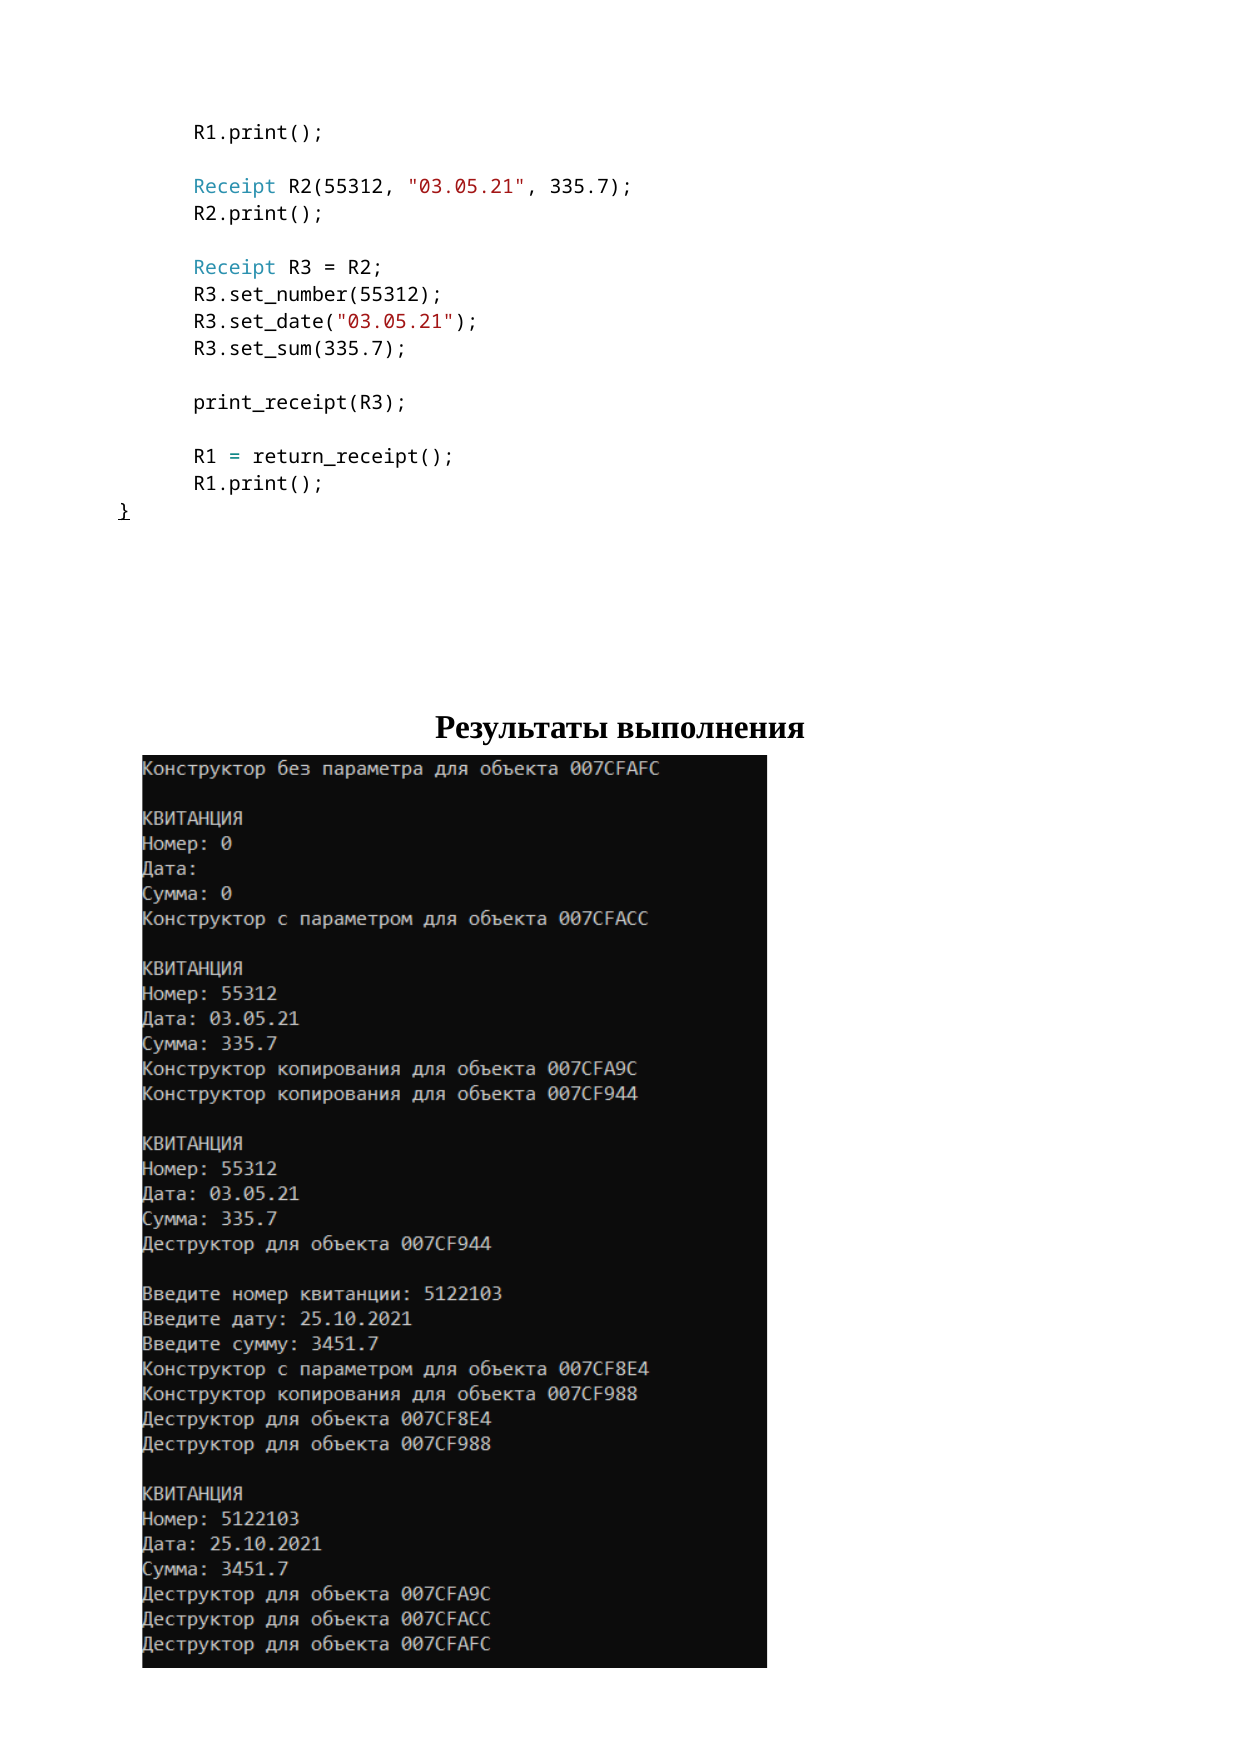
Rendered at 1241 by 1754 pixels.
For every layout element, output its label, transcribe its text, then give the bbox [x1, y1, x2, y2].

text R1.print(); [118, 469, 1122, 496]
text R3.set_sum(335.7); [118, 334, 1122, 361]
text R1 = return_receipt(); [118, 442, 1122, 469]
text print_receipt(R3); [118, 388, 1122, 415]
text Результаты выполнения [118, 707, 1122, 746]
text R3.set_number(55312); [118, 280, 1122, 307]
text Receipt R3 = R2; [118, 253, 1122, 280]
text Receipt R2(55312, "03.05.21", 335.7); [118, 172, 1122, 199]
picture [142, 755, 768, 1668]
text } [118, 496, 1122, 523]
text R1.print(); [118, 118, 1122, 145]
text R2.print(); [118, 199, 1122, 226]
text R3.set_date("03.05.21"); [118, 307, 1122, 334]
